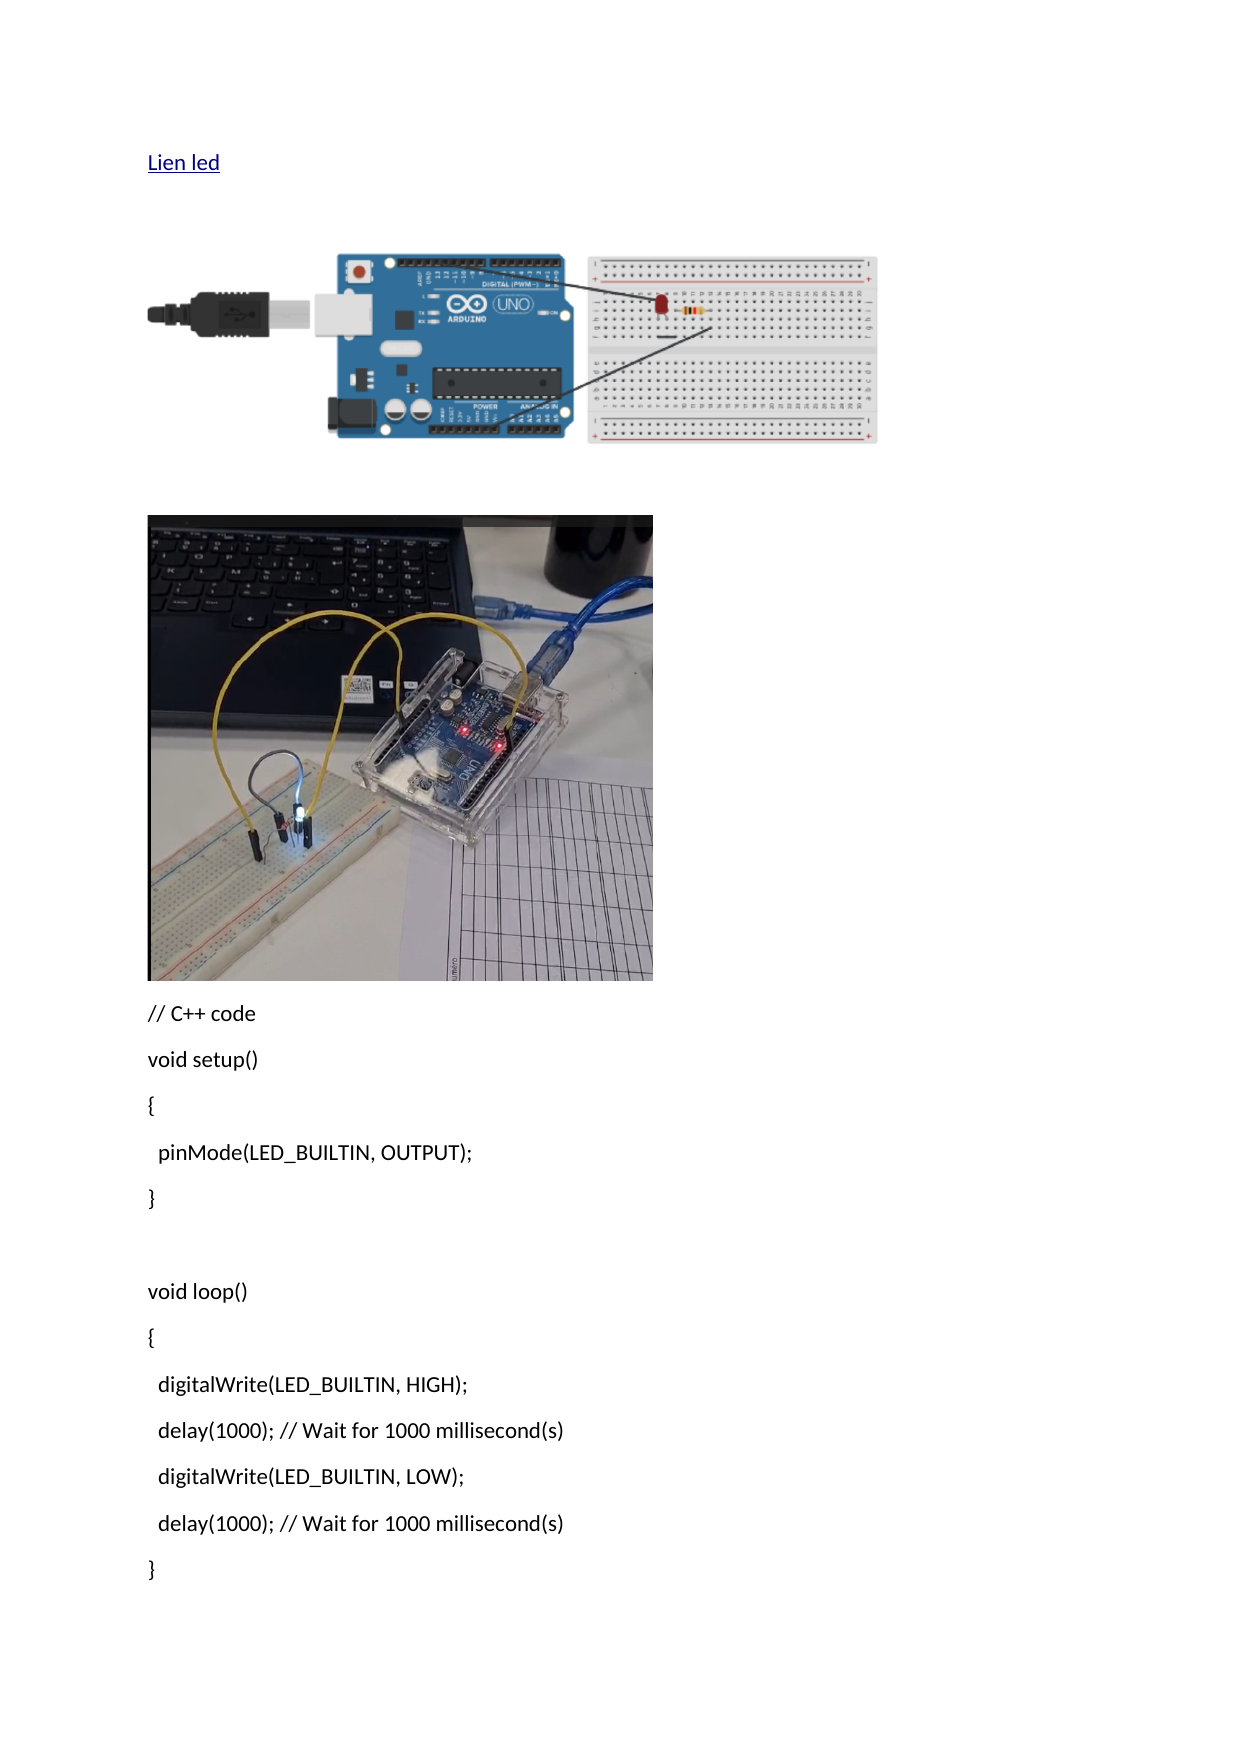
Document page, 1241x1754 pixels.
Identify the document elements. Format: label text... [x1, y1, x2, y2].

text } [148, 1555, 1093, 1583]
text delay(1000); // Wait for 1000 millisecond(s) [148, 1509, 1093, 1537]
text digitalWrite(LED_BUILTIN, HIGH); [148, 1370, 1093, 1398]
text digitalWrite(LED_BUILTIN, LOW); [148, 1462, 1093, 1490]
text } [148, 1184, 1093, 1212]
text void setup() [148, 1045, 1093, 1073]
text // C++ code [148, 999, 1093, 1027]
text { [148, 1323, 1093, 1351]
text { [148, 1092, 1093, 1119]
text delay(1000); // Wait for 1000 millisecond(s) [148, 1416, 1093, 1444]
text void loop() [148, 1277, 1093, 1305]
text pinMode(LED_BUILTIN, OUTPUT); [148, 1138, 1093, 1166]
text Lien led [148, 148, 1093, 176]
